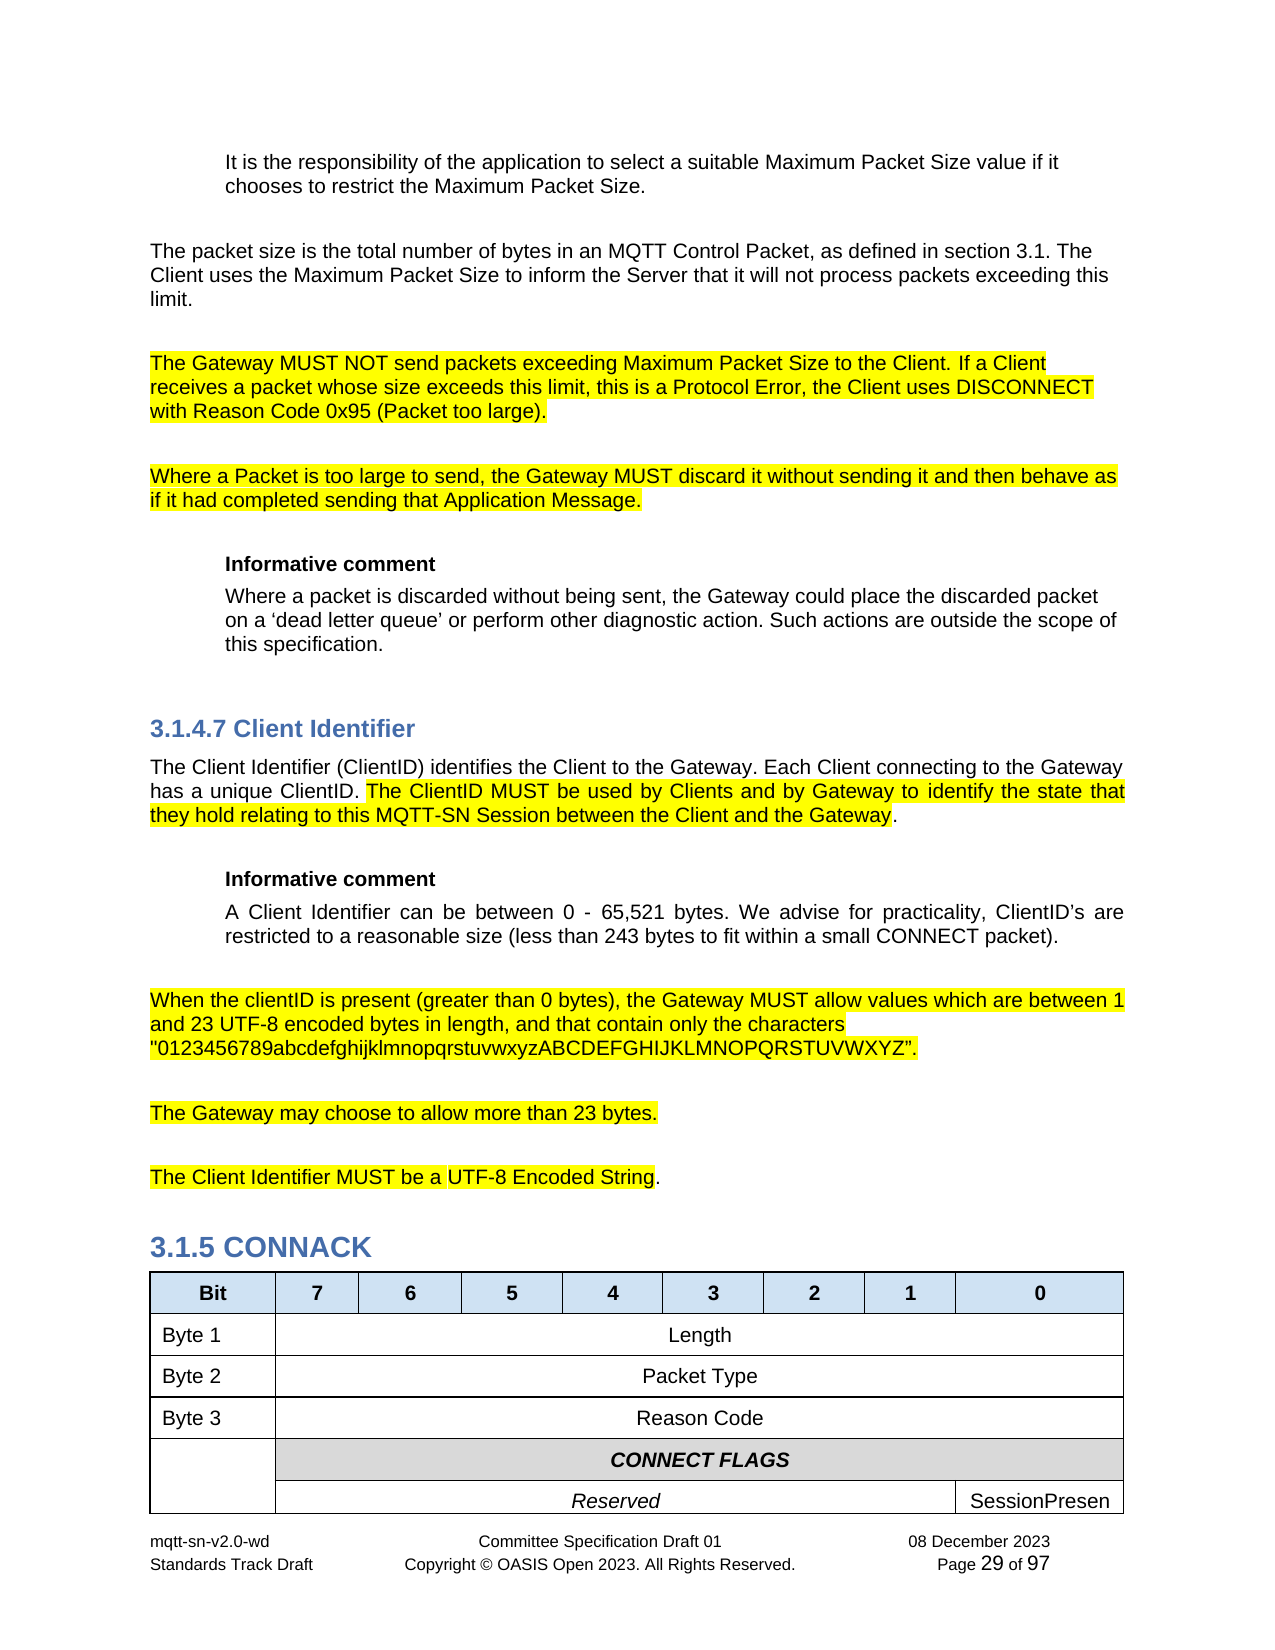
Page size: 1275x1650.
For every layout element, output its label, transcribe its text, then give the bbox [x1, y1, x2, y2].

text A Client Identifier can be between 0 - 65,521 bytes. We advise for practicality, ClientID’s are restricted to a reasonable size (less than 243 bytes to fit within a small CONNECT packet). [225, 899, 1125, 947]
table_header 3 [663, 1273, 763, 1313]
table_header 2 [764, 1273, 864, 1313]
table_cell SessionPresen [956, 1481, 1123, 1513]
text The Client Identifier (ClientID) identifies the Client to the Gateway. Each Client connecting to the Gateway has a unique ClientID. The ClientID MUST be used by Clients and by Gateway to identify the state that they hold relating to this MQTT-SN Session between the Client and the Gateway. [150, 755, 1125, 827]
table_cell [151, 1439, 275, 1513]
table_cell Packet Type [276, 1356, 1123, 1396]
text The packet size is the total number of bytes in an MQTT Control Packet, as defined in section 3.1. The Client uses the Maximum Packet Size to inform the Server that it will not process packets exceeding this limit. [150, 238, 1125, 310]
table_cell CONNECT FLAGS [276, 1439, 1123, 1480]
text The Client Identifier MUST be a UTF-8 Encoded String. [150, 1165, 1125, 1189]
text When the clientID is present (greater than 0 bytes), the Gateway MUST allow values which are between 1 and 23 UTF-8 encoded bytes in length, and that contain only the characters "0123456789abcdefghijklmnopqrstuvwxyzABCDEFGHIJKLMNOPQRSTUVWXYZ”. [150, 988, 1125, 1060]
text It is the responsibility of the application to select a suitable Maximum Packet Size value if it chooses to restrict the Maximum Packet Size. [225, 150, 1125, 198]
table_header 4 [563, 1273, 662, 1313]
table_header Bit [151, 1273, 275, 1313]
table_cell Byte 3 [151, 1398, 275, 1438]
table_cell Reason Code [276, 1398, 1123, 1438]
text Informative comment [225, 867, 1125, 891]
subtitle 3.1.4.7 Client Identifier [150, 713, 1125, 742]
text Where a packet is discarded without being sent, the Gateway could place the discarded packet on a ‘dead letter queue’ or perform other diagnostic action. Such actions are outside the scope of this specification. [225, 584, 1125, 656]
text Informative comment [225, 552, 1125, 576]
text The Gateway MUST NOT send packets exceeding Maximum Packet Size to the Client. If a Client receives a packet whose size exceeds this limit, this is a Protocol Error, the Client uses DISCONNECT with Reason Code 0x95 (Packet too large). [150, 351, 1125, 423]
subtitle 3.1.5 CONNACK [150, 1230, 1125, 1263]
table_cell Byte 1 [151, 1314, 275, 1355]
table_header 5 [462, 1273, 562, 1313]
table_header 7 [276, 1273, 358, 1313]
text Where a Packet is too large to send, the Gateway MUST discard it without sending it and then behave as if it had completed sending that Application Message. [150, 463, 1125, 511]
table_cell Reserved [276, 1481, 955, 1513]
table_cell Byte 2 [151, 1356, 275, 1396]
table_header 0 [956, 1273, 1123, 1313]
text The Gateway may choose to allow more than 23 bytes. [150, 1101, 1125, 1124]
table_cell Length [276, 1314, 1123, 1355]
table_header 6 [359, 1273, 461, 1313]
table_header 1 [865, 1273, 955, 1313]
